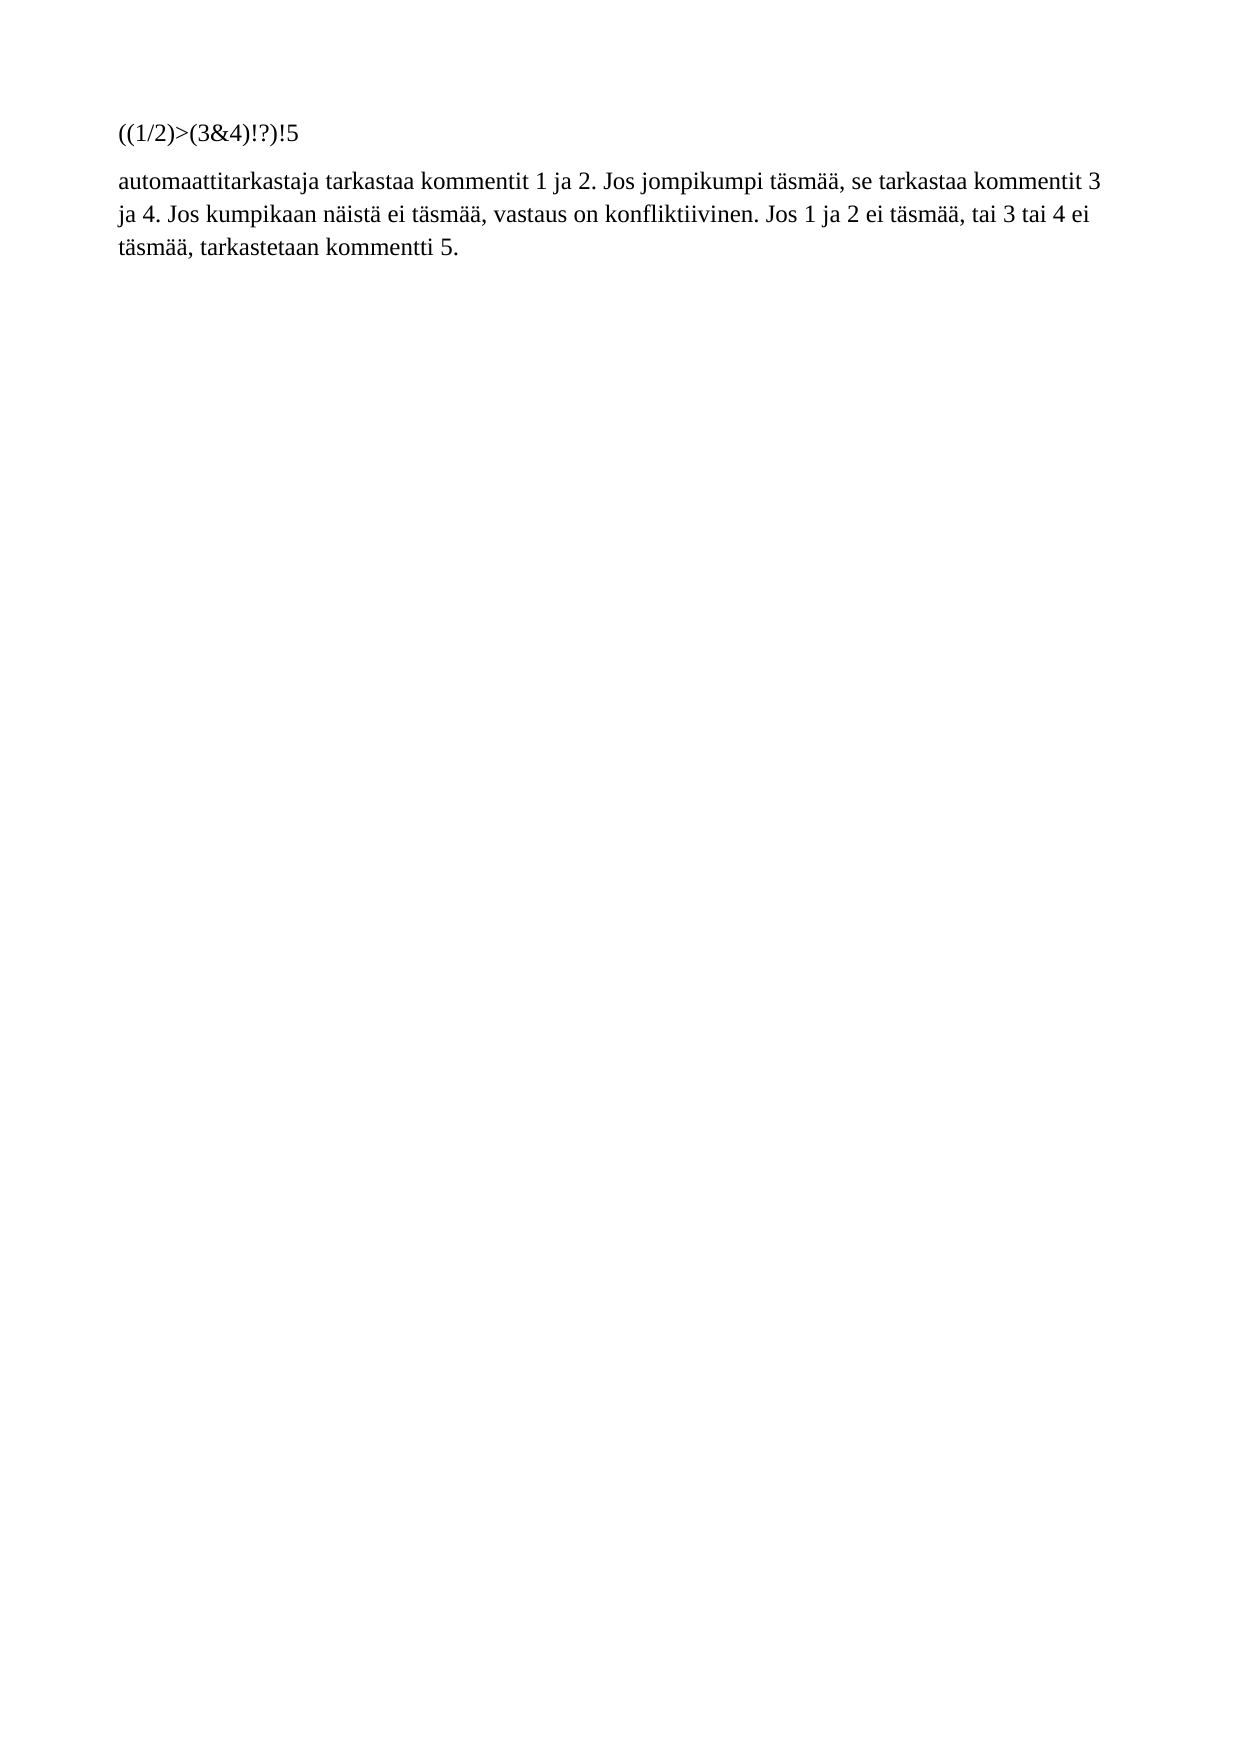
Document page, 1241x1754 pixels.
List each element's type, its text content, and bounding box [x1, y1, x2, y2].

text automaattitarkastaja tarkastaa kommentit 1 ja 2. Jos jompikumpi täsmää, se tarkastaa kommentit 3 ja 4. Jos kumpikaan näistä ei täsmää, vastaus on konfliktiivinen. Jos 1 ja 2 ei täsmää, tai 3 tai 4 ei täsmää, tarkastetaan kommentti 5. [118, 166, 1122, 261]
text ((1/2)>(3&4)!?)!5 [118, 118, 1122, 147]
